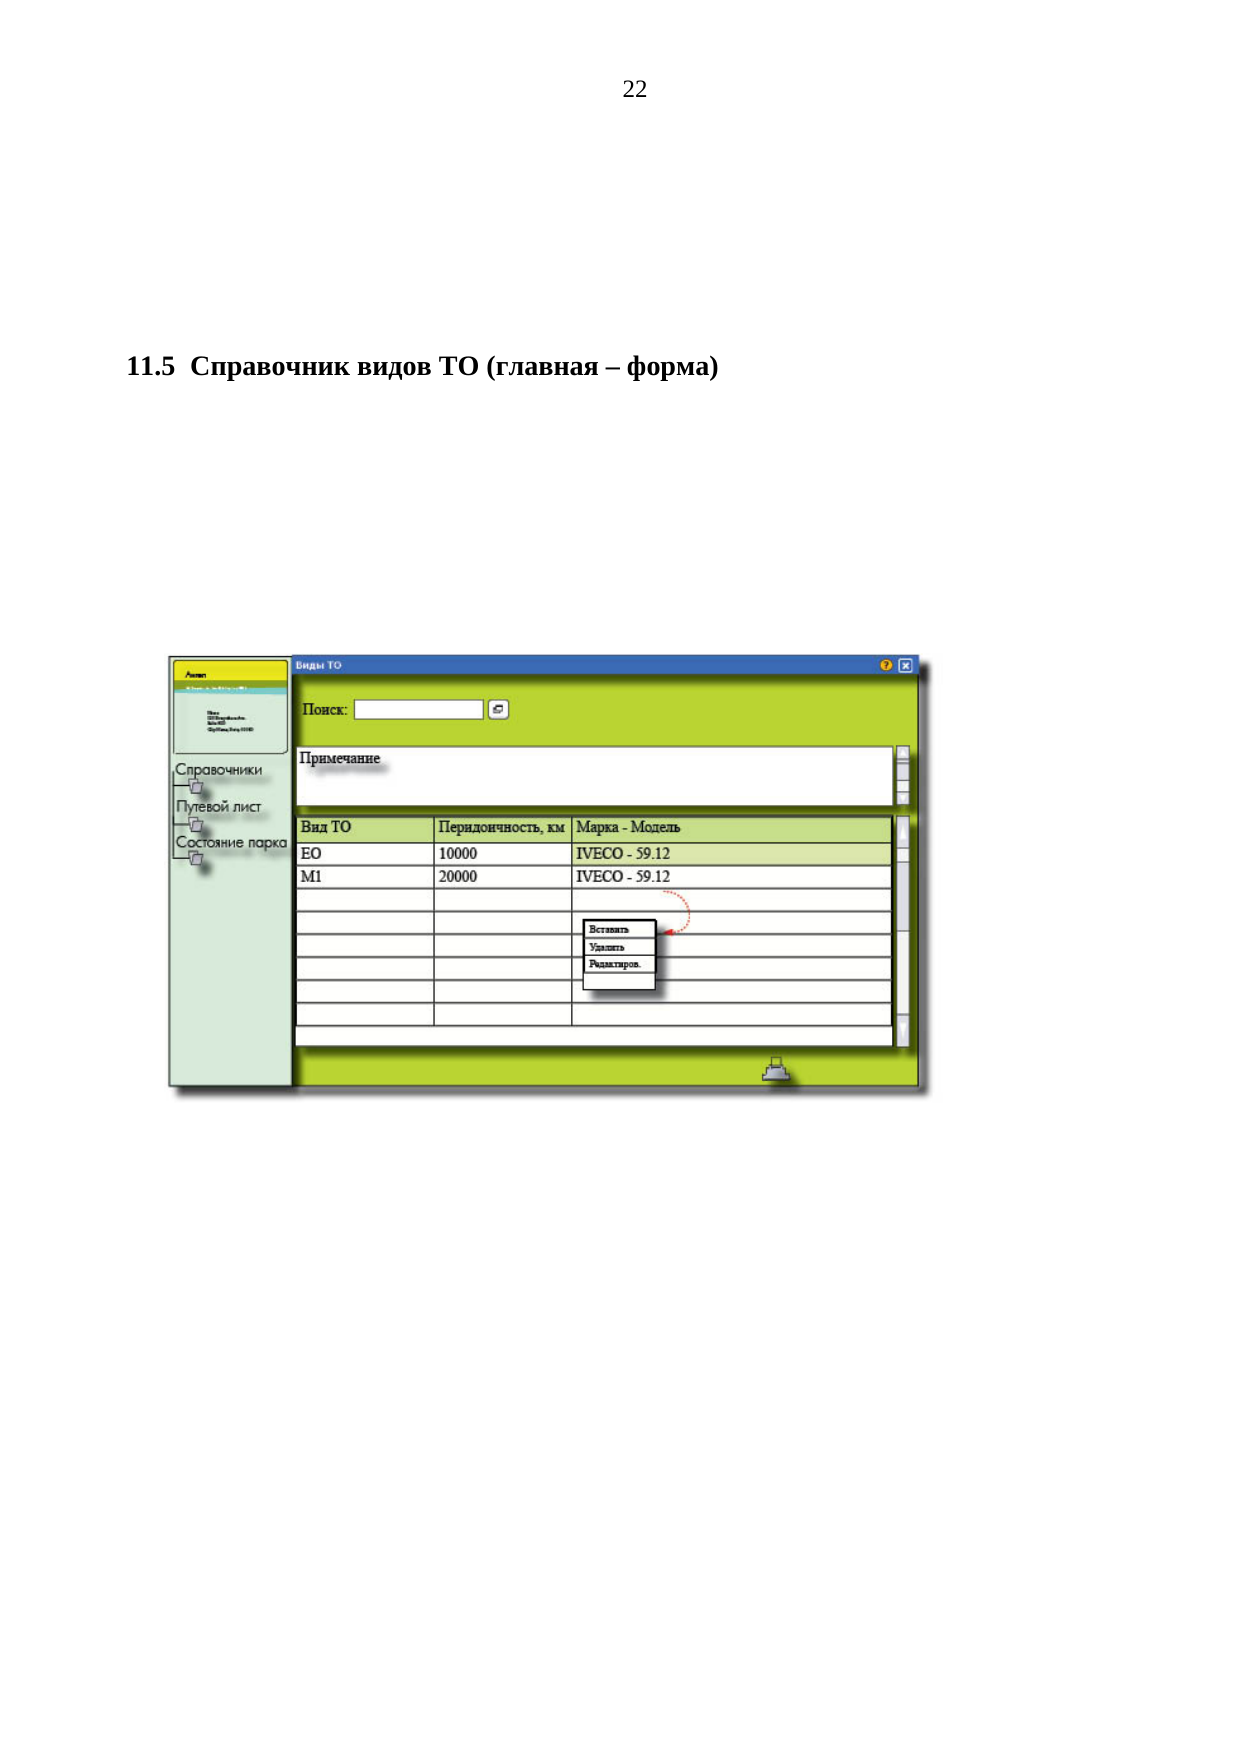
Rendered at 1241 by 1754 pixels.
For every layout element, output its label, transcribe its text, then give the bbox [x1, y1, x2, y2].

picture [134, 481, 1135, 1261]
subtitle Справочник видов ТО (главная – форма) [126, 349, 1151, 381]
